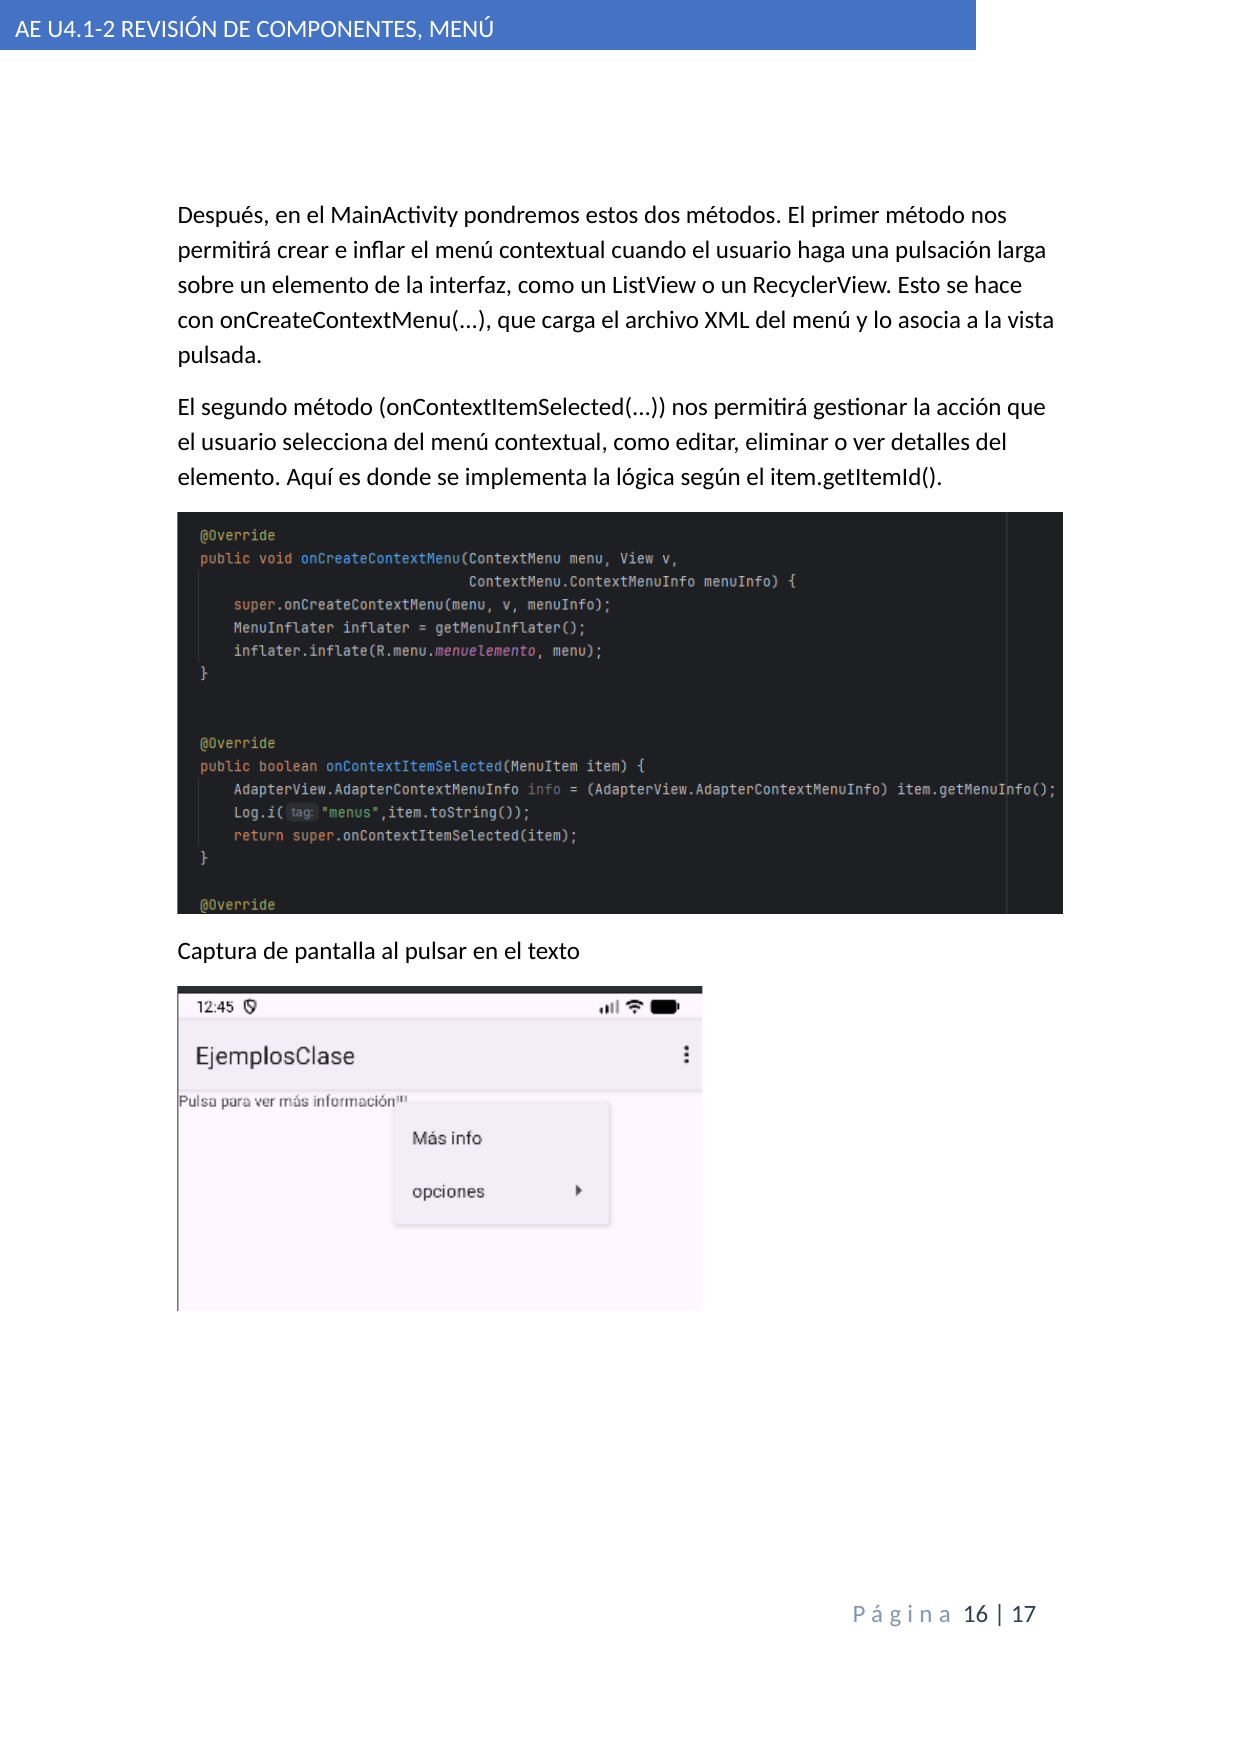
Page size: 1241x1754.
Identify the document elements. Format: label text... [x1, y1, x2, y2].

text Captura de pantalla al pulsar en el texto [177, 935, 1063, 966]
text Después, en el MainActivity pondremos estos dos métodos. El primer método nos permitirá crear e inflar el menú contextual cuando el usuario haga una pulsación larga sobre un elemento de la interfaz, como un ListView o un RecyclerView. Esto se hace con onCreateContextMenu(...), que carga el archivo XML del menú y lo asocia a la vista pulsada. [177, 199, 1063, 370]
text El segundo método (onContextItemSelected(...)) nos permitirá gestionar la acción que el usuario selecciona del menú contextual, como editar, eliminar o ver detalles del elemento. Aquí es donde se implementa la lógica según el item.getItemId(). [177, 391, 1063, 491]
